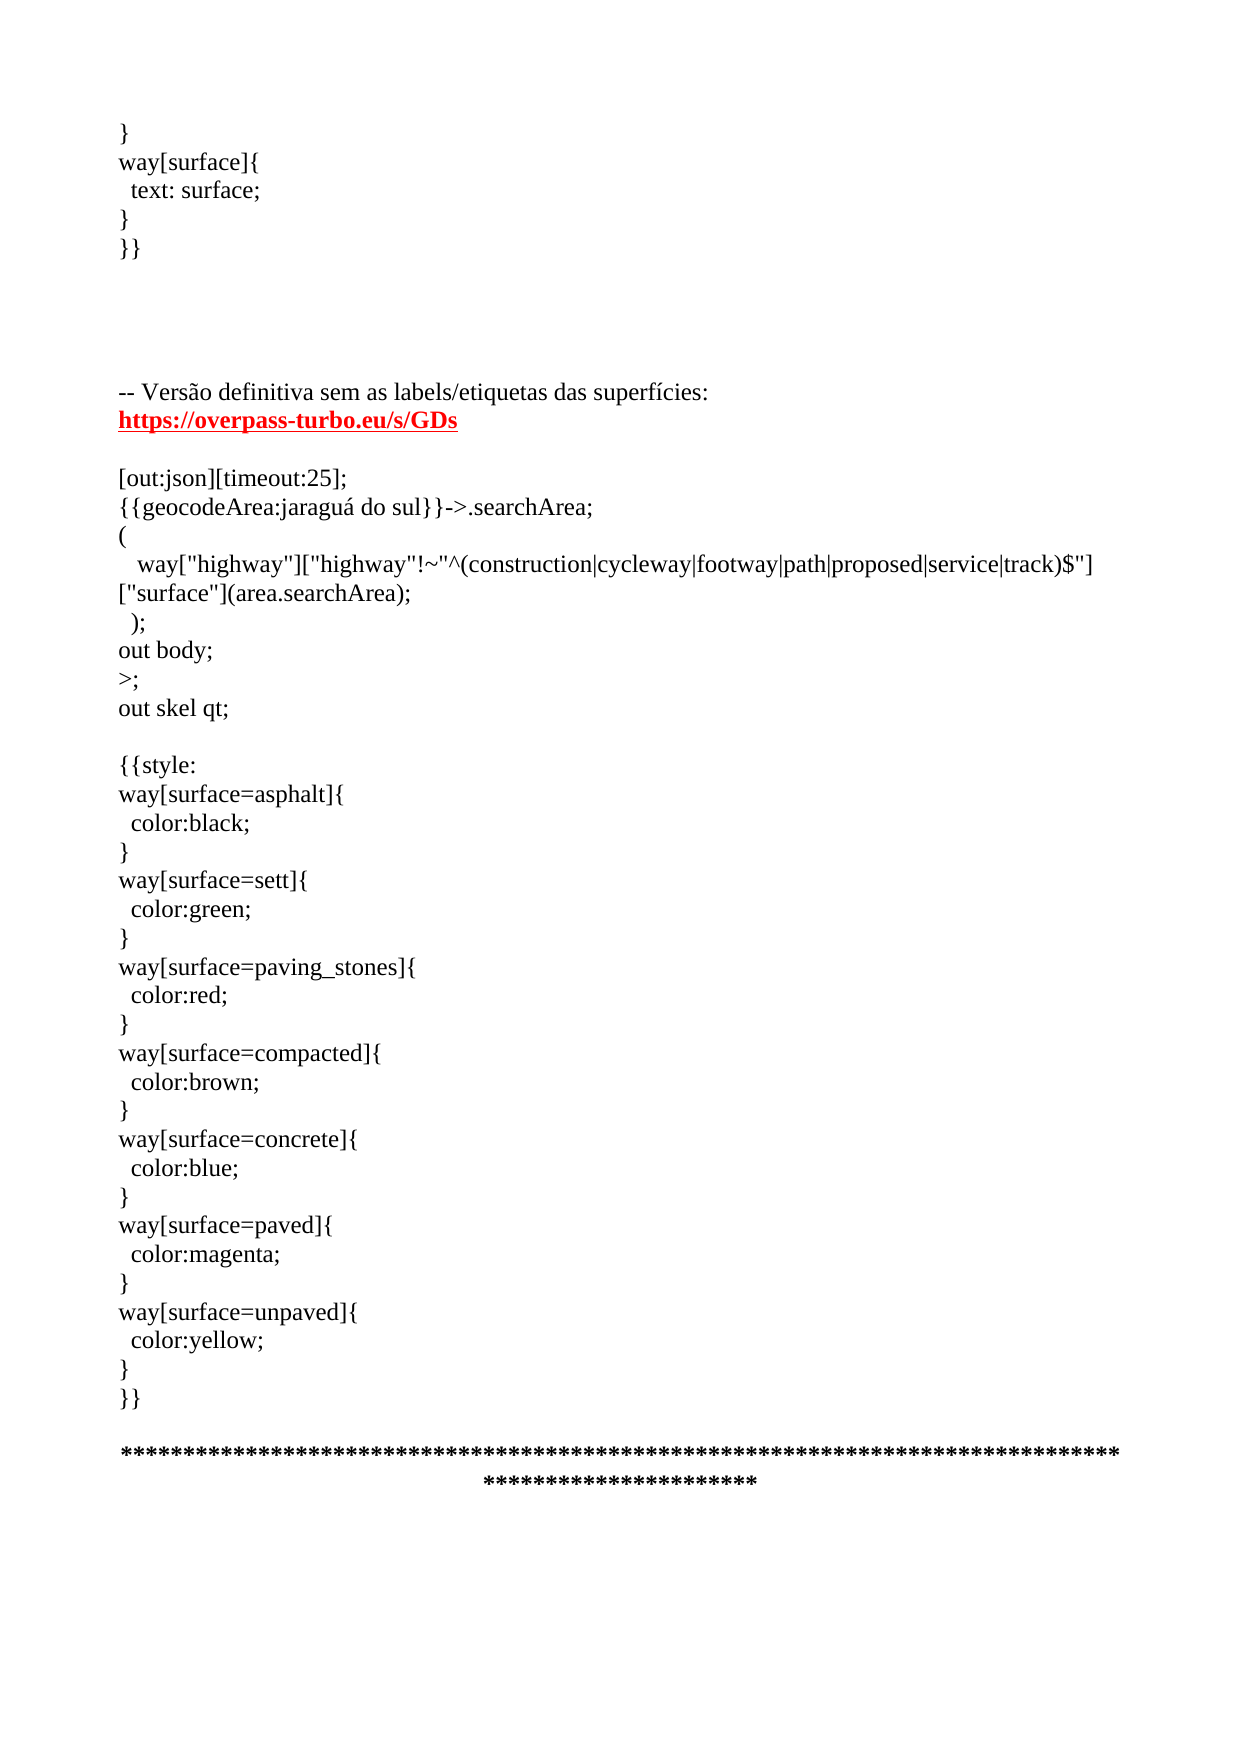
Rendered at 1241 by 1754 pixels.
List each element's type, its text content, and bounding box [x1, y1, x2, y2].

text ( [118, 521, 1122, 549]
text } [118, 118, 1122, 147]
text }} [118, 1383, 1122, 1412]
text way[surface=concrete]{ [118, 1124, 1122, 1153]
text } [118, 1009, 1122, 1038]
text ****************************************************************************************************** [118, 1441, 1122, 1498]
text } [118, 1182, 1122, 1211]
text color:red; [118, 981, 1122, 1009]
text {{geocodeArea:jaraguá do sul}}->.searchArea; [118, 492, 1122, 521]
text } [118, 1096, 1122, 1124]
text way[surface=sett]{ [118, 866, 1122, 894]
text } [118, 923, 1122, 952]
text color:magenta; [118, 1239, 1122, 1268]
text way[surface=asphalt]{ [118, 779, 1122, 808]
text -- Versão definitiva sem as labels/etiquetas das superfícies: [118, 377, 1122, 406]
text way[surface]{ [118, 147, 1122, 176]
text out skel qt; [118, 693, 1122, 722]
text way[surface=paved]{ [118, 1211, 1122, 1239]
text } [118, 837, 1122, 866]
text way[surface=compacted]{ [118, 1038, 1122, 1067]
text https://overpass-turbo.eu/s/GDs [118, 406, 1122, 434]
text out body; [118, 636, 1122, 664]
text color:green; [118, 894, 1122, 923]
text color:brown; [118, 1067, 1122, 1096]
text ); [118, 607, 1122, 636]
text way["highway"]["highway"!~"^(construction|cycleway|footway|path|proposed|service|track)$"]["surface"](area.searchArea); [118, 549, 1122, 607]
text color:yellow; [118, 1326, 1122, 1354]
text } [118, 204, 1122, 233]
text } [118, 1268, 1122, 1297]
text }} [118, 233, 1122, 262]
text color:black; [118, 808, 1122, 837]
text text: surface; [118, 176, 1122, 204]
text [out:json][timeout:25]; [118, 463, 1122, 492]
text >; [118, 664, 1122, 693]
text } [118, 1354, 1122, 1383]
text color:blue; [118, 1153, 1122, 1182]
text {{style: [118, 751, 1122, 779]
text way[surface=paving_stones]{ [118, 952, 1122, 981]
text way[surface=unpaved]{ [118, 1297, 1122, 1326]
